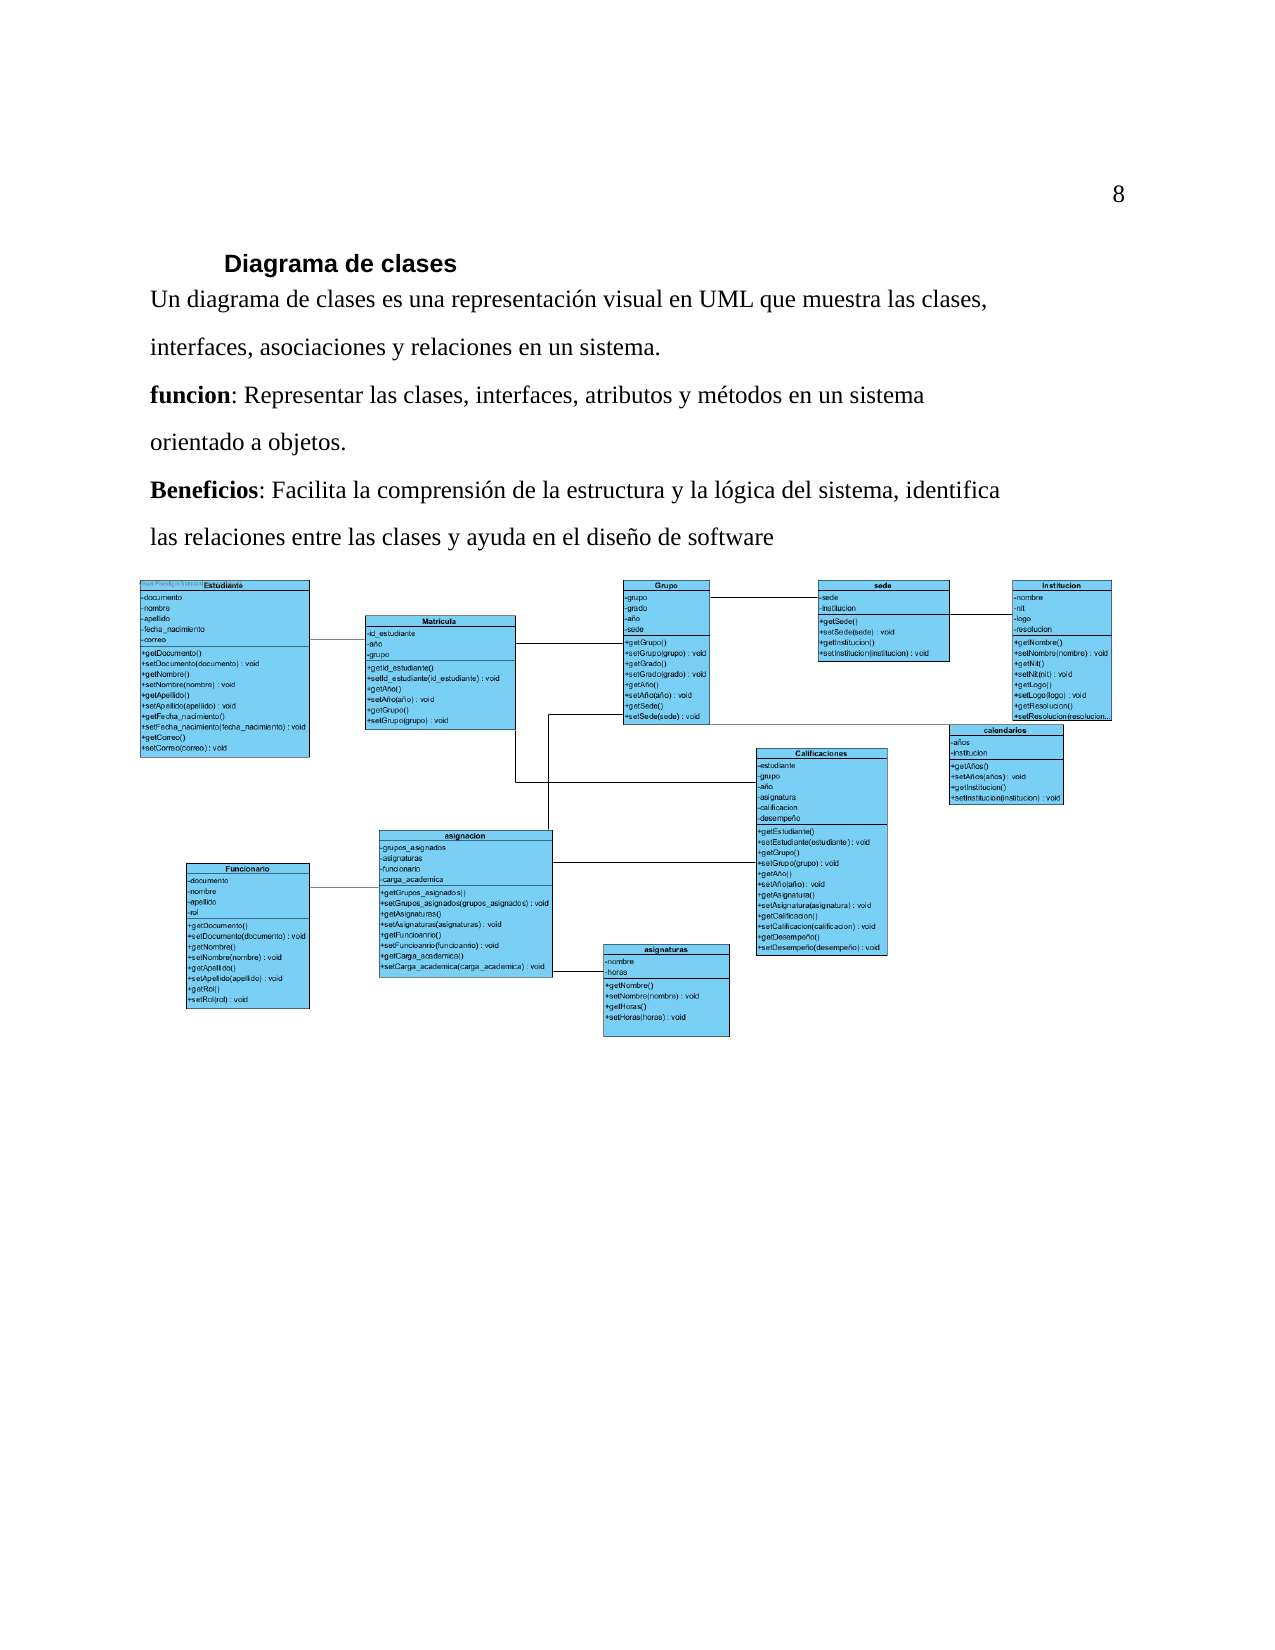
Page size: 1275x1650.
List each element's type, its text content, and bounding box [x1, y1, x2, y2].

text funcion: Representar las clases, interfaces, atributos y métodos en un sistema [150, 380, 1125, 408]
text las relaciones entre las clases y ayuda en el diseño de software [150, 522, 1125, 551]
text Un diagrama de clases es una representación visual en UML que muestra las clases, [150, 284, 1125, 313]
subtitle Diagrama de clases [150, 249, 1125, 278]
picture [138, 578, 1114, 1039]
text orientado a objetos. [150, 427, 1125, 456]
text Beneficios: Facilita la comprensión de la estructura y la lógica del sistema, identifica [150, 475, 1125, 504]
text interfaces, asociaciones y relaciones en un sistema. [150, 332, 1125, 361]
